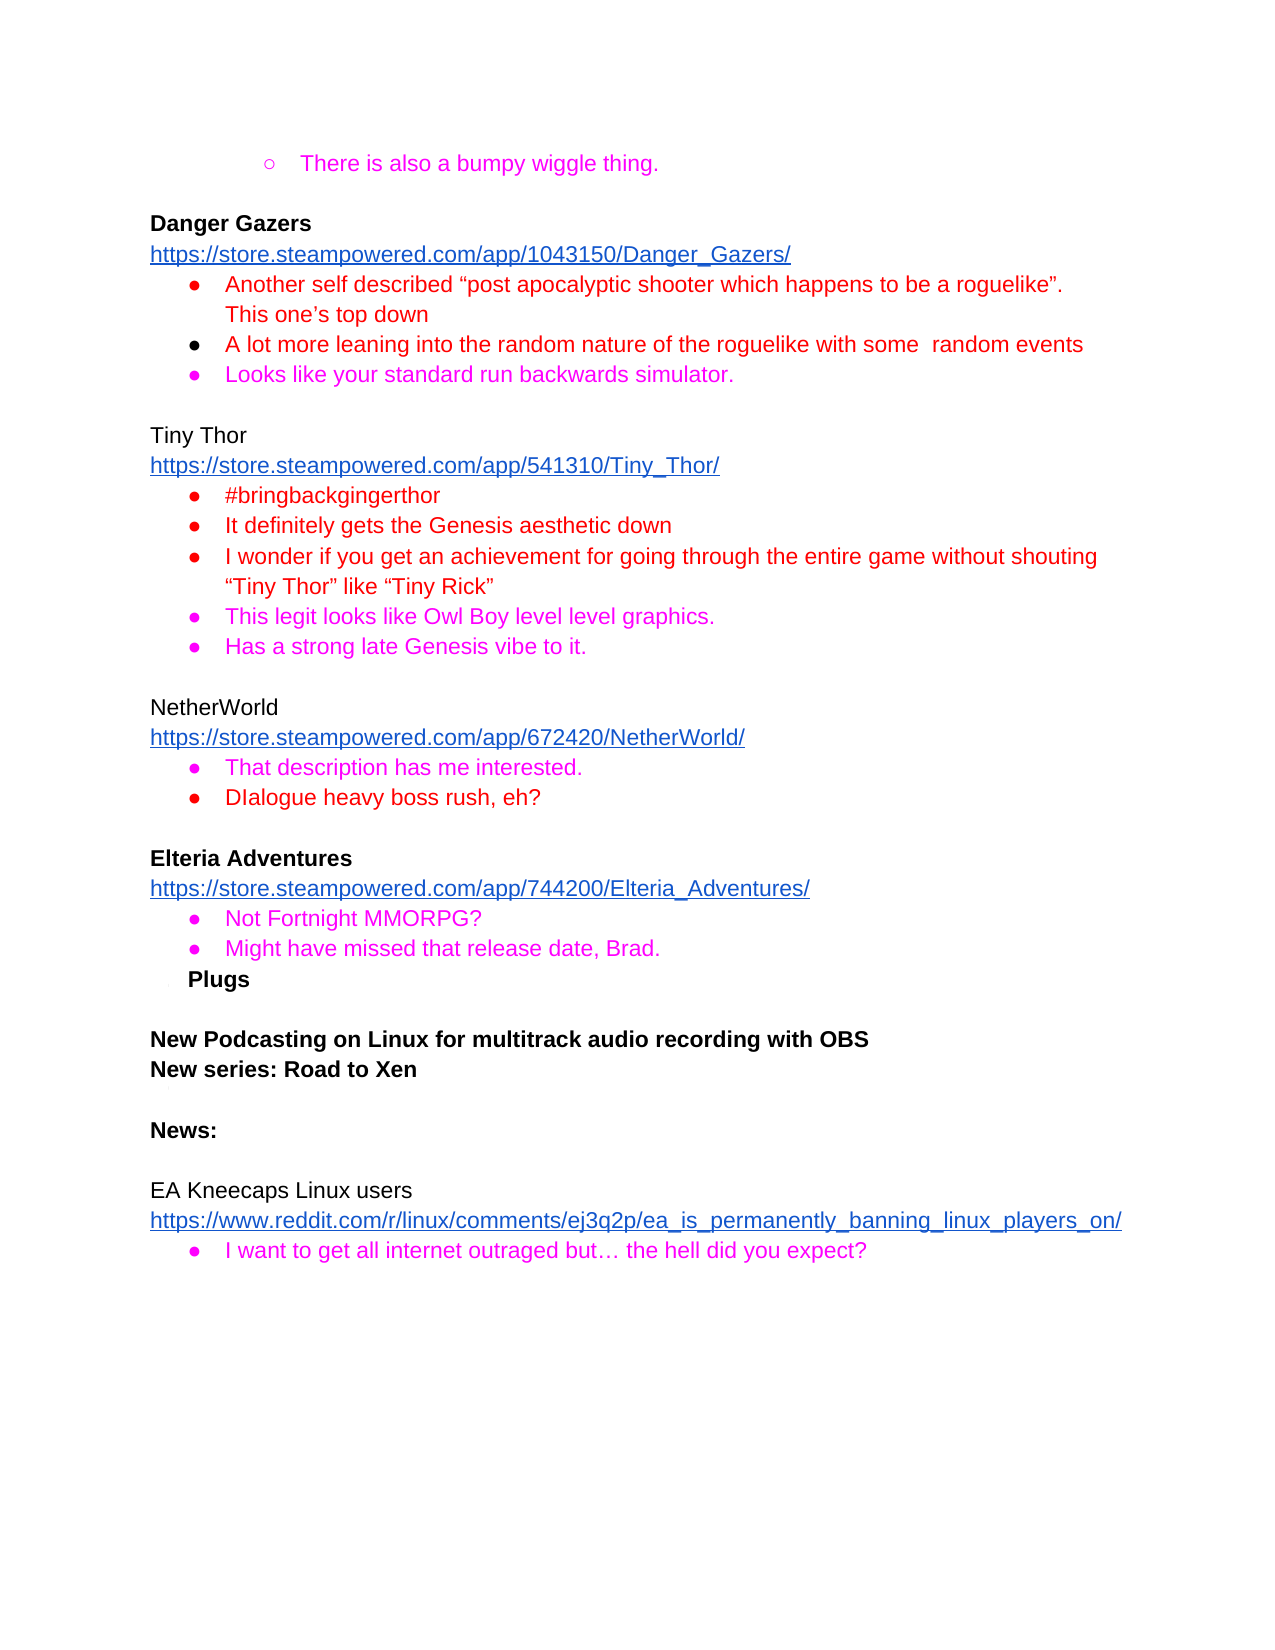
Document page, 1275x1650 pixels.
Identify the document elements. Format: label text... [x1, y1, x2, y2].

list A lot more leaning into the random nature of the roguelike with some random events [187, 331, 1125, 358]
text https://store.steampowered.com/app/541310/Tiny_Thor/ [150, 452, 1125, 478]
list Might have missed that release date, Brad. [187, 935, 1125, 962]
list There is also a bumpy wiggle thing. [262, 150, 1125, 176]
list It definitely gets the Genesis aesthetic down [187, 512, 1125, 539]
text Danger Gazers [150, 210, 1125, 237]
list Has a strong late Genesis vibe to it. [187, 633, 1125, 660]
text EA Kneecaps Linux users [150, 1177, 1125, 1203]
text Plugs [150, 966, 1125, 992]
list Another self described “post apocalyptic shooter which happens to be a roguelike”. This one’s top down [187, 271, 1125, 327]
text NetherWorld [150, 694, 1125, 720]
list Not Fortnight MMORPG? [187, 905, 1125, 932]
text New Podcasting on Linux for multitrack audio recording with OBS [150, 1026, 1125, 1052]
list DIalogue heavy boss rush, eh? [187, 784, 1125, 811]
text News: [150, 1117, 1125, 1143]
text https://store.steampowered.com/app/744200/Elteria_Adventures/ [150, 875, 1125, 901]
list I wonder if you get an achievement for going through the entire game without shouting “Tiny Thor” like “Tiny Rick” [187, 543, 1125, 599]
text New series: Road to Xen [150, 1056, 1125, 1083]
text Elteria Adventures [150, 845, 1125, 871]
text https://store.steampowered.com/app/1043150/Danger_Gazers/ [150, 241, 1125, 267]
list #bringbackgingerthor [187, 482, 1125, 509]
text Tiny Thor [150, 422, 1125, 448]
list That description has me interested. [187, 754, 1125, 781]
list I want to get all internet outraged but… the hell did you expect? [187, 1237, 1125, 1264]
list This legit looks like Owl Boy level level graphics. [187, 603, 1125, 629]
text https://www.reddit.com/r/linux/comments/ej3q2p/ea_is_permanently_banning_linux_players_on/ [150, 1207, 1125, 1234]
list Looks like your standard run backwards simulator. [187, 361, 1125, 388]
text https://store.steampowered.com/app/672420/NetherWorld/ [150, 724, 1125, 750]
